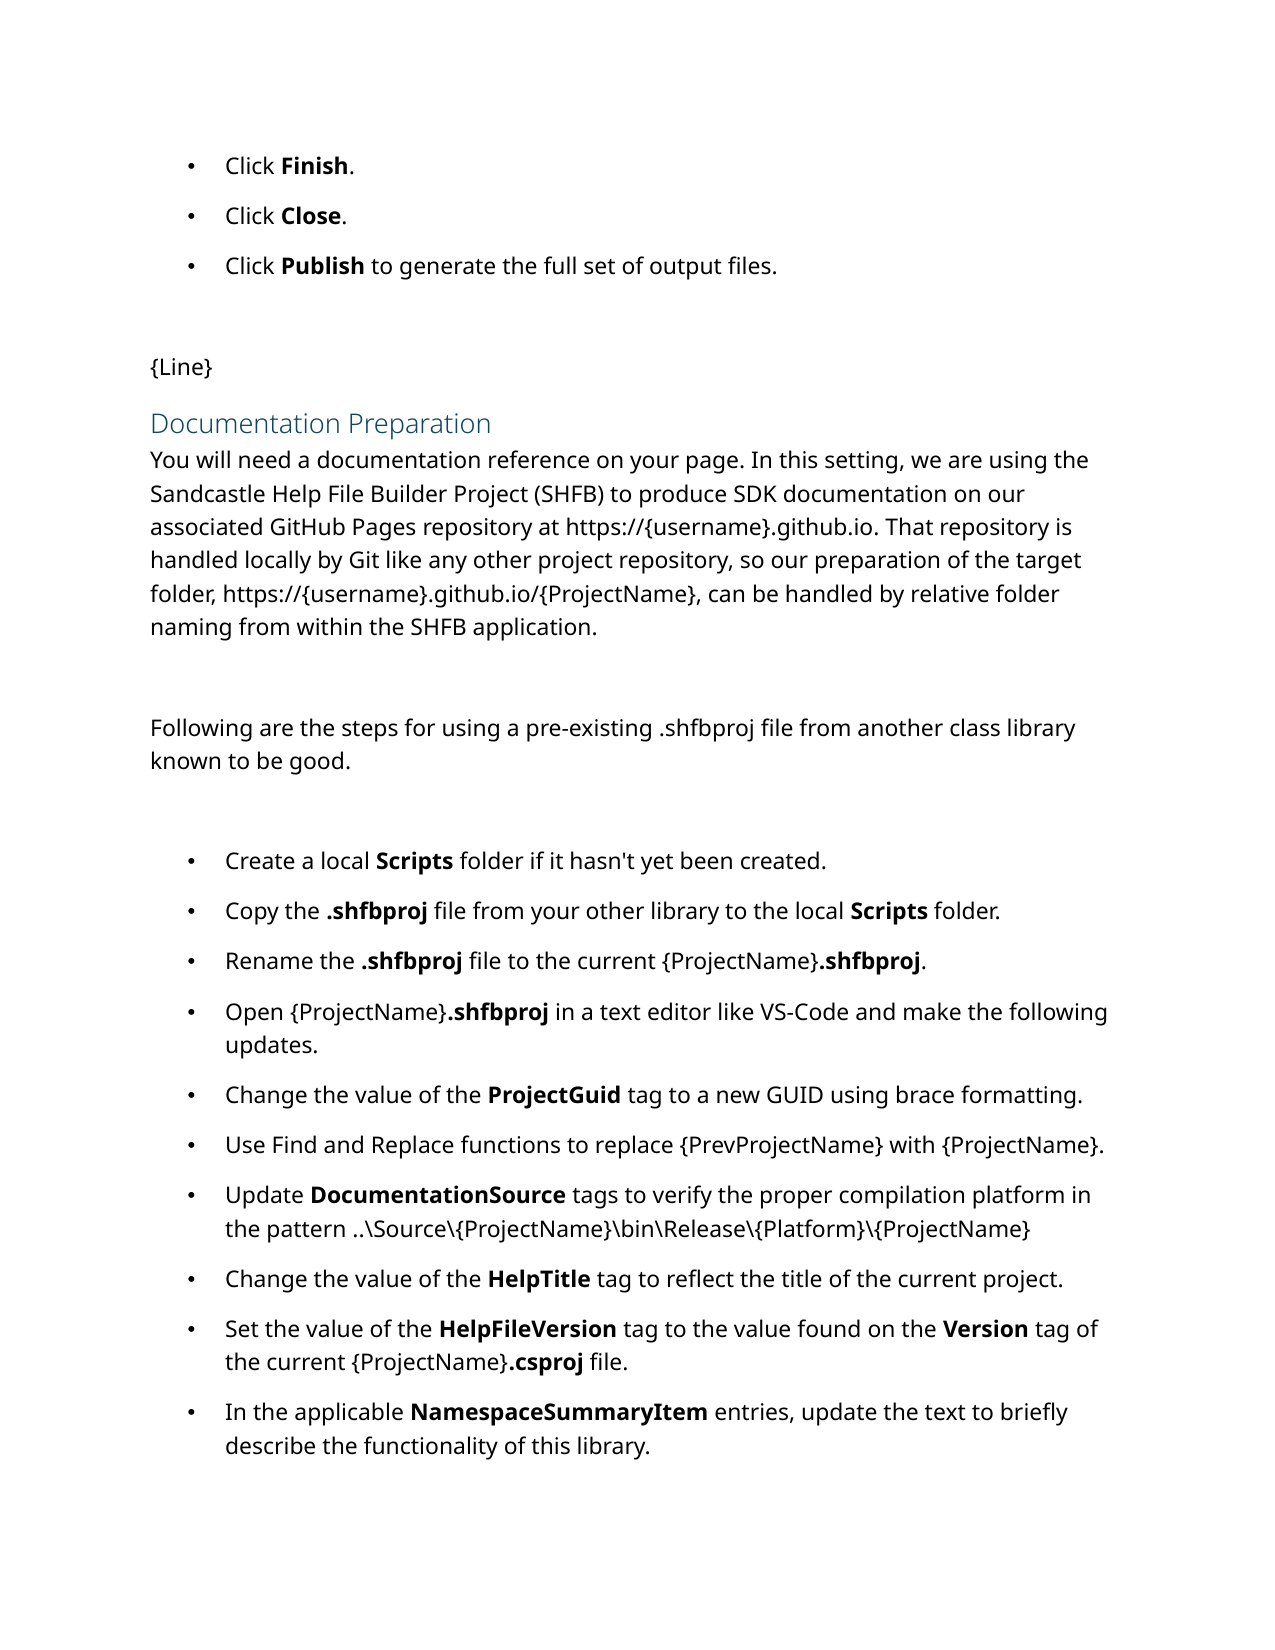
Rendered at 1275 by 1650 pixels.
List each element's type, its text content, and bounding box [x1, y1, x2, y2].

list Set the value of the HelpFileVersion tag to the value found on the Version tag of the current {ProjectName}.csproj file. [187, 1313, 1125, 1377]
list Change the value of the HelpTitle tag to reflect the title of the current project. [187, 1263, 1125, 1294]
list Open {ProjectName}.shfbproj in a text editor like VS-Code and make the following updates. [187, 995, 1125, 1060]
list Click Finish. [187, 150, 1125, 181]
list Use Find and Replace functions to replace {PrevProjectName} with {ProjectName}. [187, 1129, 1125, 1160]
list Change the value of the ProjectGuid tag to a new GUID using brace formatting. [187, 1079, 1125, 1110]
subtitle Documentation Preparation [150, 405, 1125, 442]
list Copy the .shfbproj file from your other library to the local Scripts folder. [187, 895, 1125, 926]
list Update DocumentationSource tags to verify the proper compilation platform in the pattern ..\Source\{ProjectName}\bin\Release\{Platform}\{ProjectName} [187, 1179, 1125, 1244]
text {Line} [150, 350, 1125, 382]
list In the applicable NamespaceSummaryItem entries, update the text to briefly describe the functionality of this library. [187, 1396, 1125, 1461]
list Rename the .shfbproj file to the current {ProjectName}.shfbproj. [187, 945, 1125, 977]
text You will need a documentation reference on your page. In this setting, we are using the Sandcastle Help File Builder Project (SHFB) to produce SDK documentation on our associated GitHub Pages repository at https://{username}.github.io. That repository is handled locally by Git like any other project repository, so our preparation of the target folder, https://{username}.github.io/{ProjectName}, can be handled by relative folder naming from within the SHFB application. [150, 444, 1125, 642]
list Create a local Scripts folder if it hasn't yet been created. [187, 845, 1125, 876]
text Following are the steps for using a pre-existing .shfbproj file from another class library known to be good. [150, 711, 1125, 776]
list Click Close. [187, 200, 1125, 231]
list Click Publish to generate the full set of output files. [187, 250, 1125, 281]
